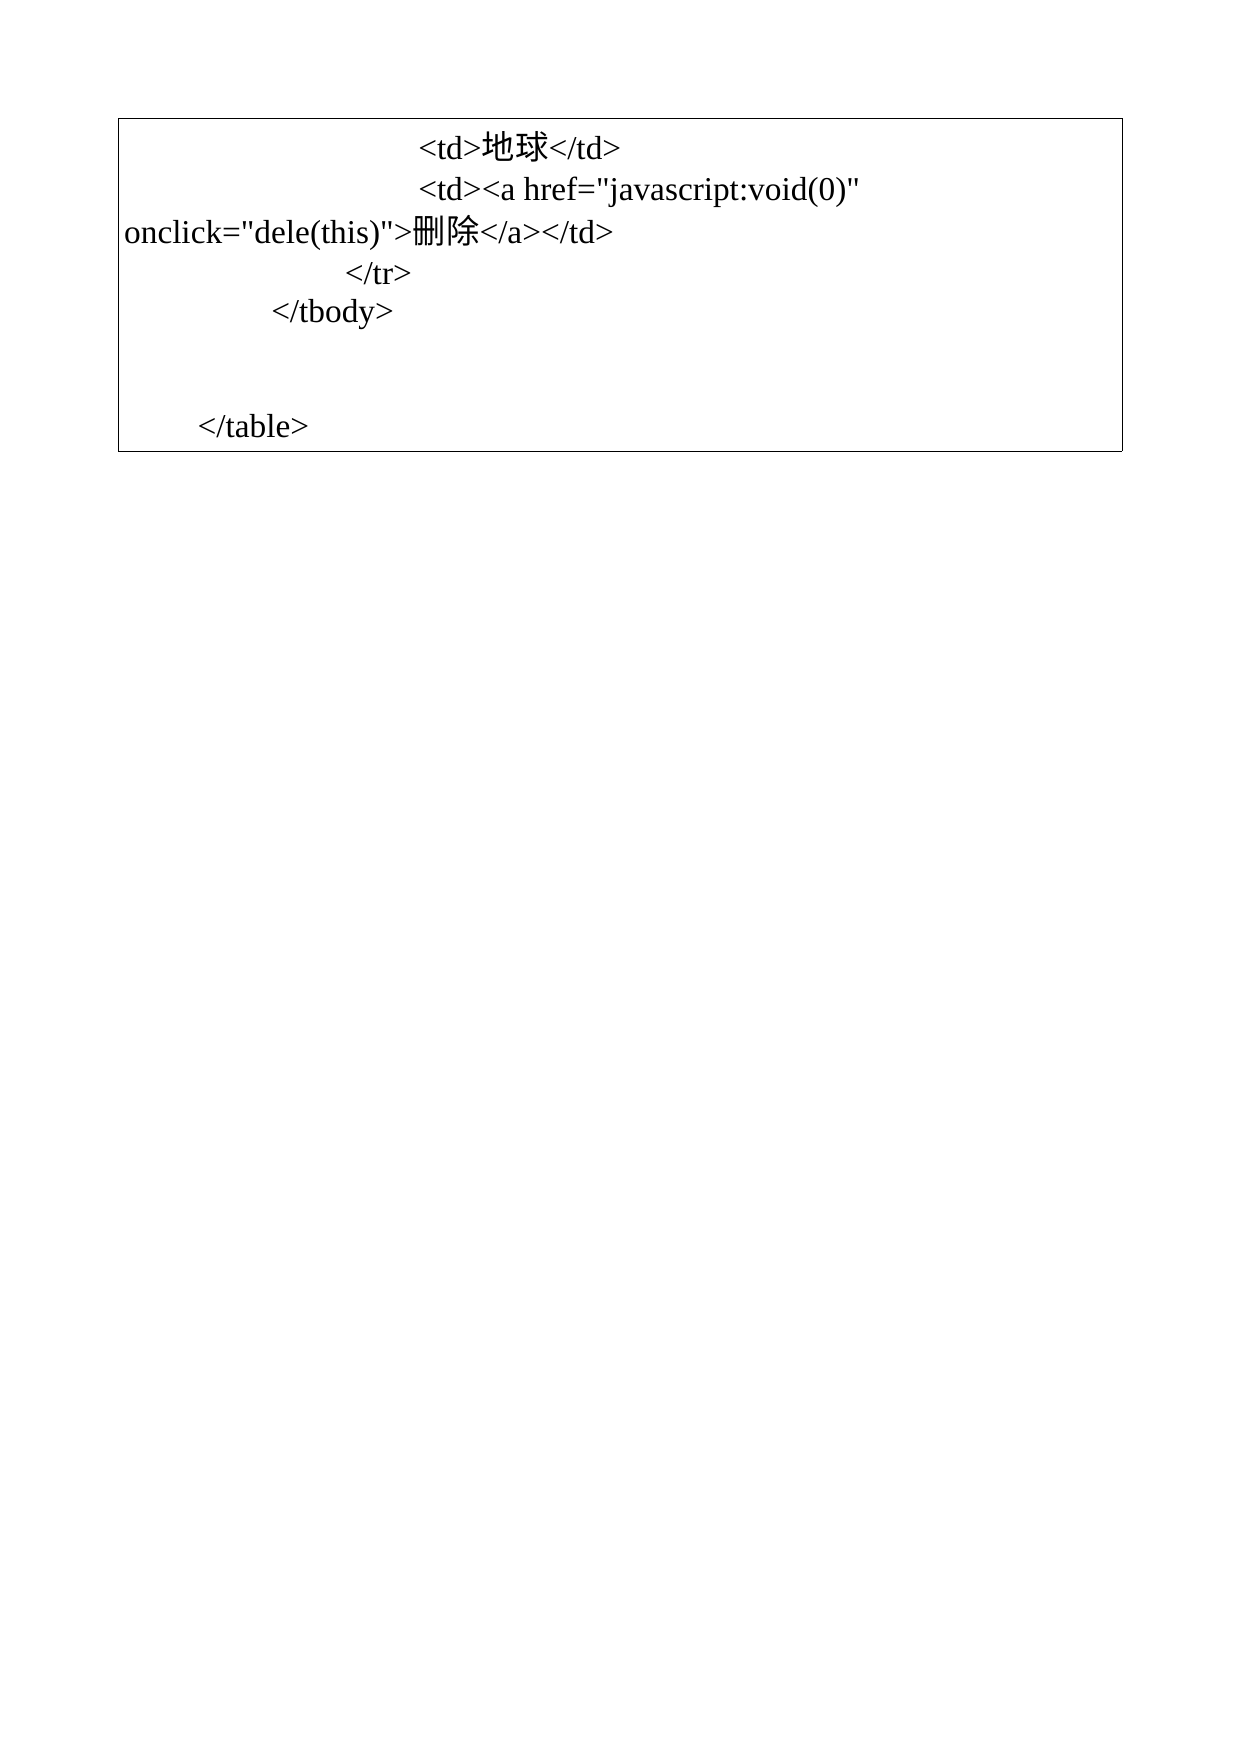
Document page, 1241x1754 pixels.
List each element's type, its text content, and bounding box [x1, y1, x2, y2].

table_header <td>地球</td> <td><a href="javascript:void(0)" onclick="dele(this)">删除</a></td> </tr> </tbody> </table> [119, 119, 1122, 451]
